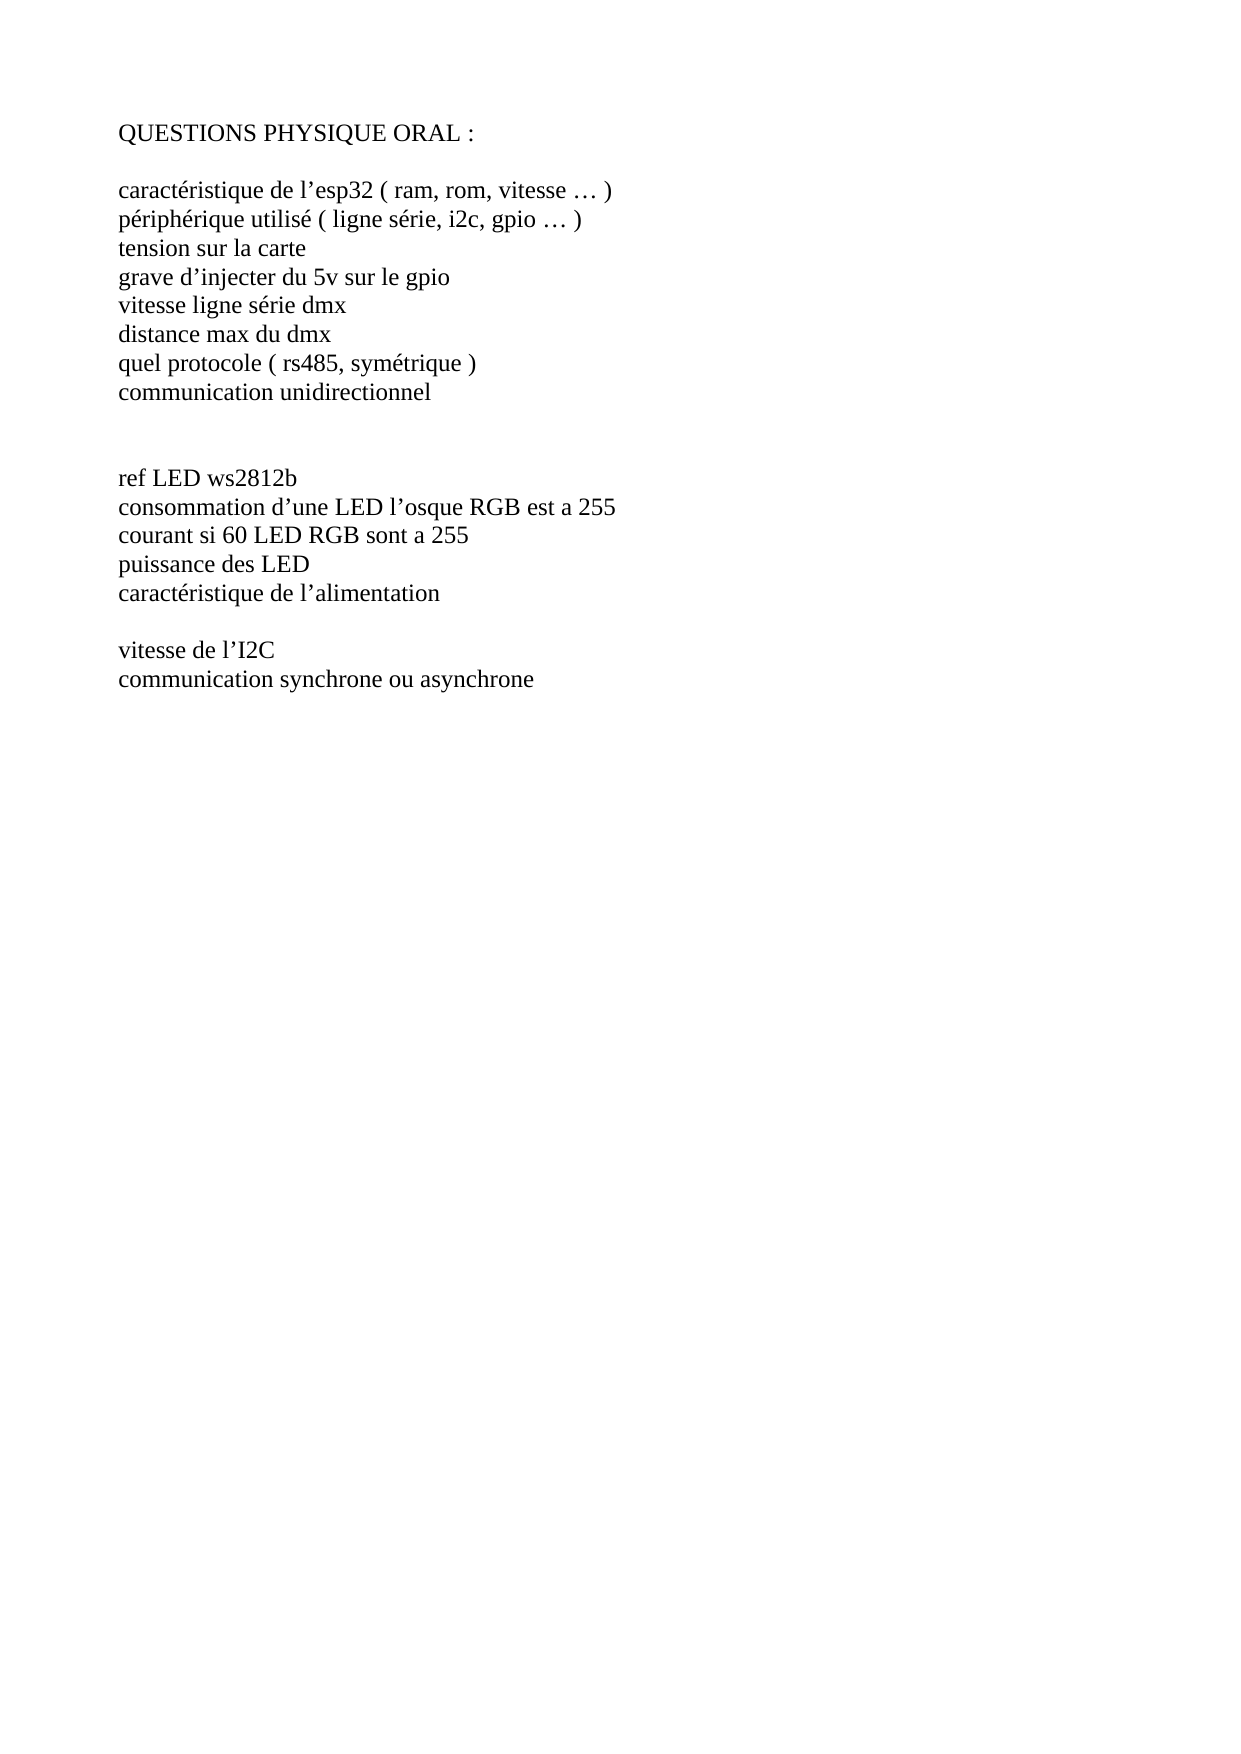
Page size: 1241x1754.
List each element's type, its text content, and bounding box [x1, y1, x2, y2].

text périphérique utilisé ( ligne série, i2c, gpio … ) [118, 204, 1122, 233]
text puissance des LED [118, 549, 1122, 578]
text tension sur la carte [118, 233, 1122, 262]
text distance max du dmx [118, 319, 1122, 348]
text grave d’injecter du 5v sur le gpio [118, 262, 1122, 291]
text quel protocole ( rs485, symétrique ) [118, 348, 1122, 377]
text consommation d’une LED l’osque RGB est a 255 [118, 492, 1122, 521]
text caractéristique de l’alimentation [118, 578, 1122, 607]
text communication unidirectionnel [118, 377, 1122, 406]
text vitesse ligne série dmx [118, 291, 1122, 319]
text vitesse de l’I2C [118, 636, 1122, 664]
text ref LED ws2812b [118, 463, 1122, 492]
text caractéristique de l’esp32 ( ram, rom, vitesse … ) [118, 176, 1122, 204]
text QUESTIONS PHYSIQUE ORAL : [118, 118, 1122, 147]
text courant si 60 LED RGB sont a 255 [118, 521, 1122, 549]
text communication synchrone ou asynchrone [118, 664, 1122, 693]
